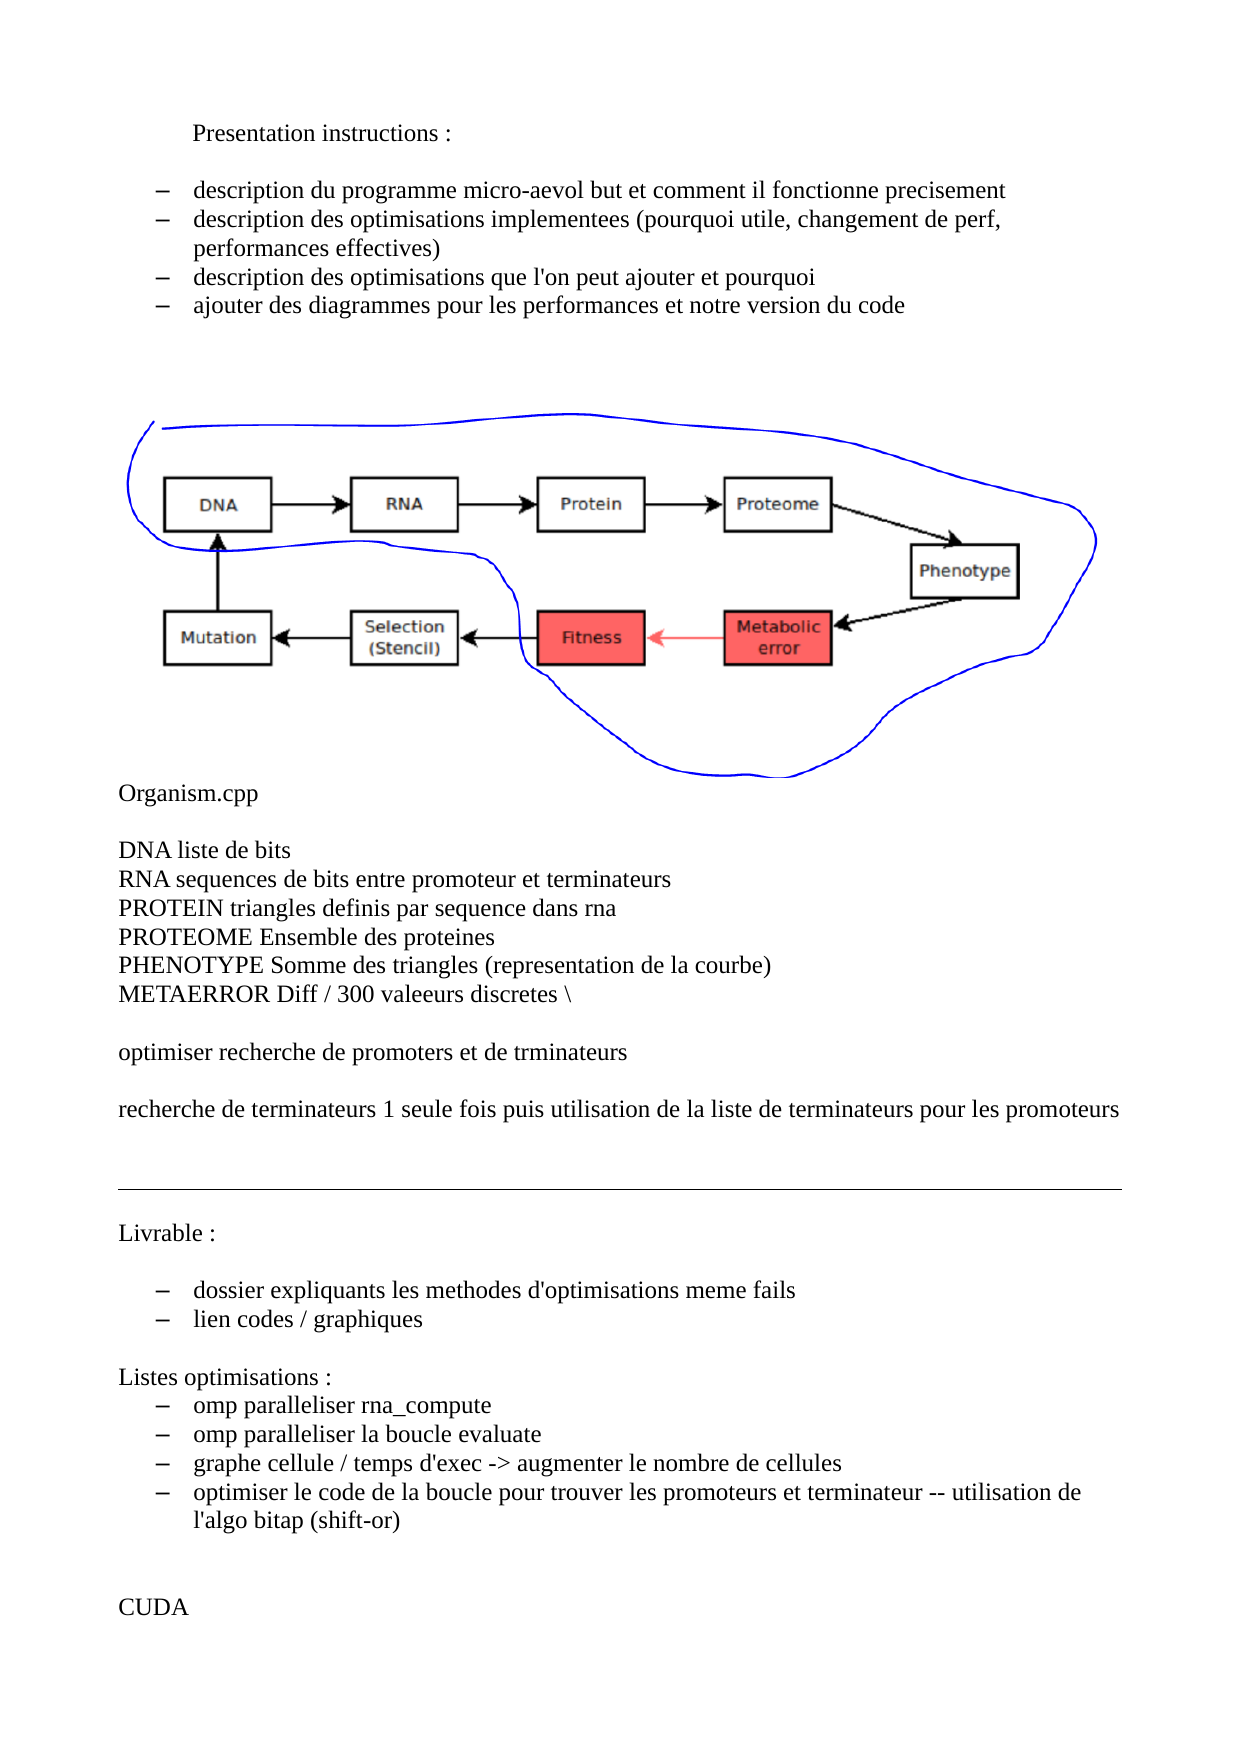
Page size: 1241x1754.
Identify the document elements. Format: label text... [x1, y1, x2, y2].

text Livrable : [118, 1218, 1122, 1247]
text METAERROR Diff / 300 valeeurs discretes \ [118, 979, 1122, 1008]
text Presentation instructions : [118, 118, 1122, 147]
text optimiser recherche de promoters et de trminateurs [118, 1037, 1122, 1066]
list omp paralleliser la boucle evaluate [156, 1419, 1122, 1448]
text DNA liste de bits [118, 836, 1122, 864]
picture [126, 412, 1130, 778]
list description du programme micro-aevol but et comment il fonctionne precisement [156, 176, 1122, 204]
list ajouter des diagrammes pour les performances et notre version du code [156, 291, 1122, 319]
text Listes optimisations : [118, 1362, 1122, 1391]
list graphe cellule / temps d'exec -> augmenter le nombre de cellules [156, 1448, 1122, 1477]
text CUDA [118, 1592, 1122, 1621]
list omp paralleliser rna_compute [156, 1391, 1122, 1419]
list description des optimisations que l'on peut ajouter et pourquoi [156, 262, 1122, 291]
list optimiser le code de la boucle pour trouver les promoteurs et terminateur -- utilisation de l'algo bitap (shift-or) [156, 1477, 1122, 1534]
text recherche de terminateurs 1 seule fois puis utilisation de la liste de terminateurs pour les promoteurs [118, 1094, 1122, 1123]
text PHENOTYPE Somme des triangles (representation de la courbe) [118, 951, 1122, 979]
list lien codes / graphiques [156, 1304, 1122, 1333]
text PROTEOME Ensemble des proteines [118, 922, 1122, 951]
text RNA sequences de bits entre promoteur et terminateurs [118, 864, 1122, 893]
text Organism.cpp [118, 406, 1122, 807]
list dossier expliquants les methodes d'optimisations meme fails [156, 1276, 1122, 1304]
list description des optimisations implementees (pourquoi utile, changement de perf, performances effectives) [156, 204, 1122, 262]
text PROTEIN triangles definis par sequence dans rna [118, 893, 1122, 922]
